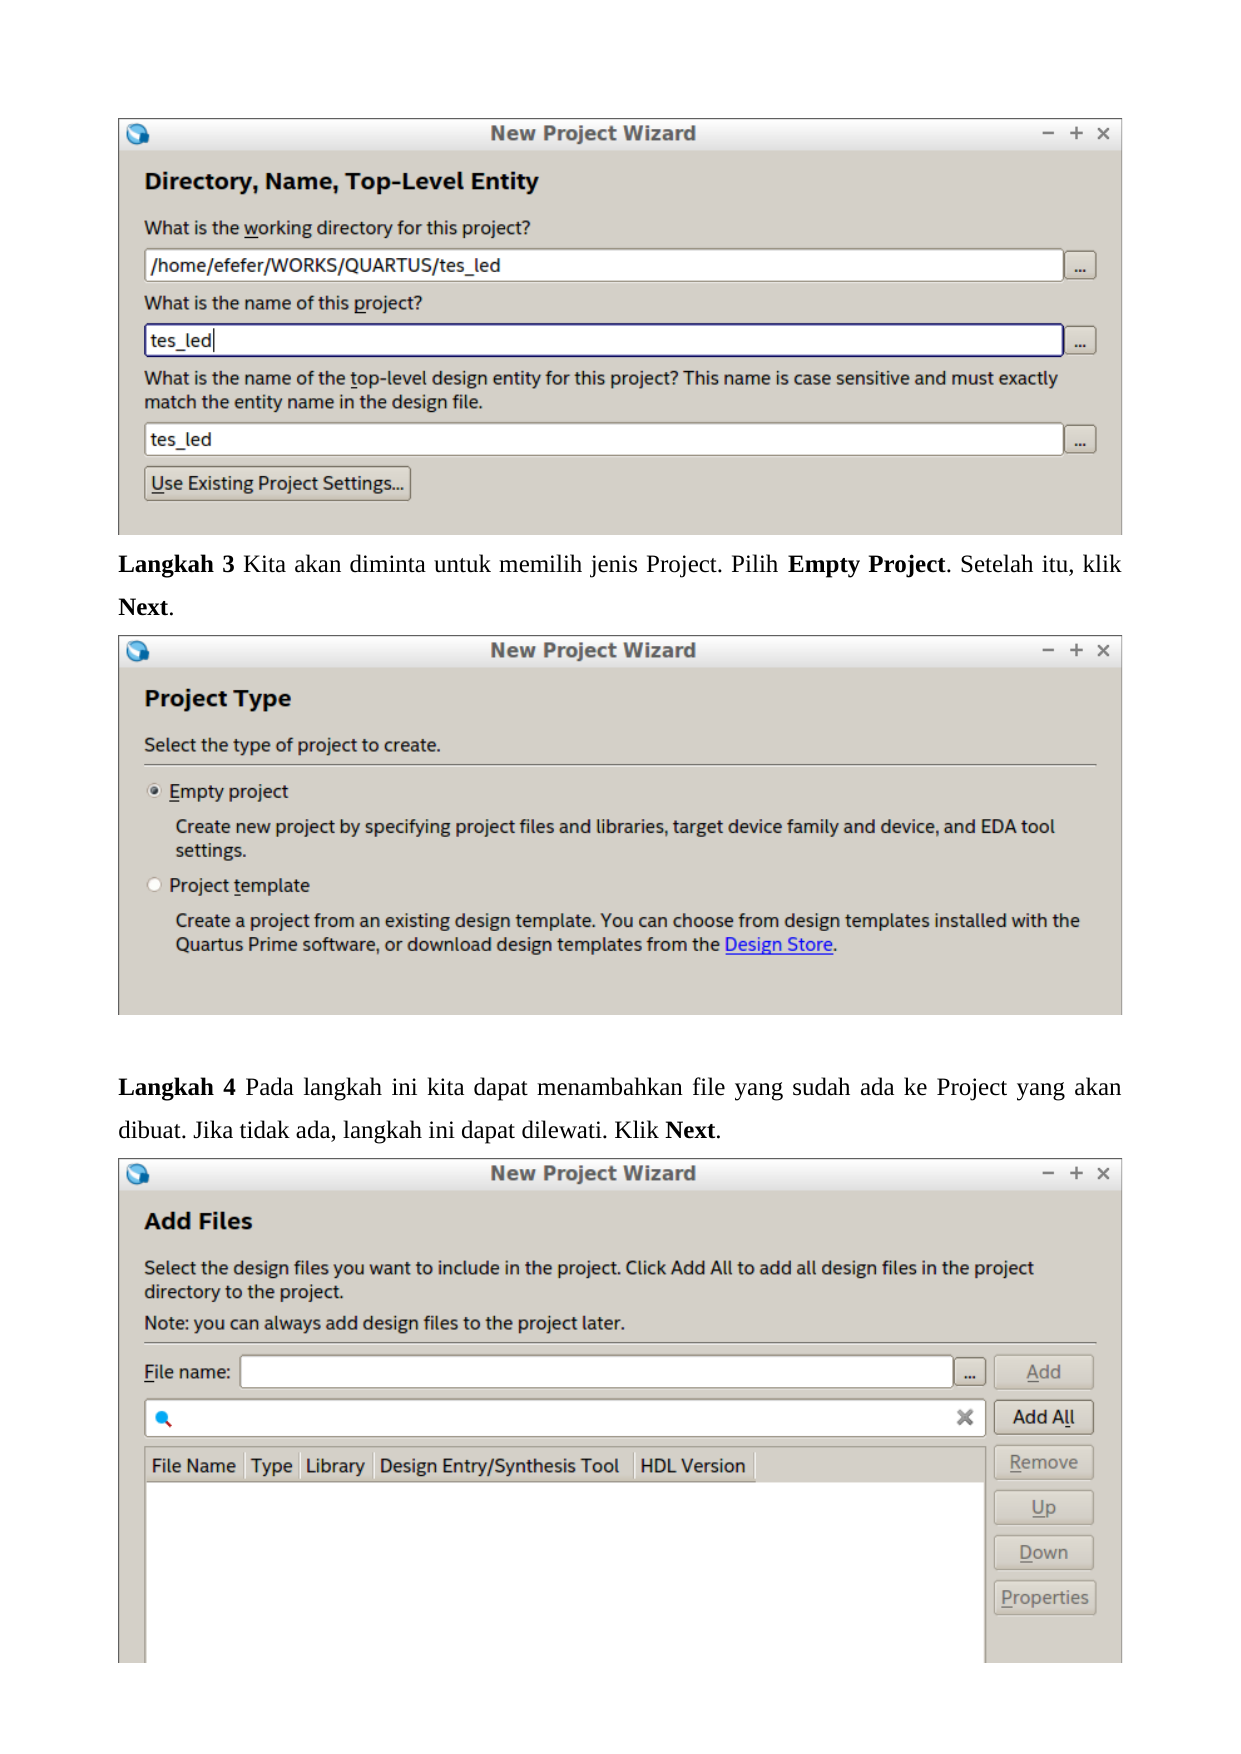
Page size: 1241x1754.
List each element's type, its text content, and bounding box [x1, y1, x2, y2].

picture [118, 1158, 1123, 1663]
picture [118, 118, 1123, 535]
text Langkah 4 Pada langkah ini kita dapat menambahkan file yang sudah ada ke Project yang akan dibuat. Jika tidak ada, langkah ini dapat dilewati. Klik Next. [118, 1072, 1122, 1144]
text Langkah 3 Kita akan diminta untuk memilih jenis Project. Pilih Empty Project. Setelah itu, klik Next. [118, 549, 1122, 621]
picture [118, 635, 1123, 1015]
